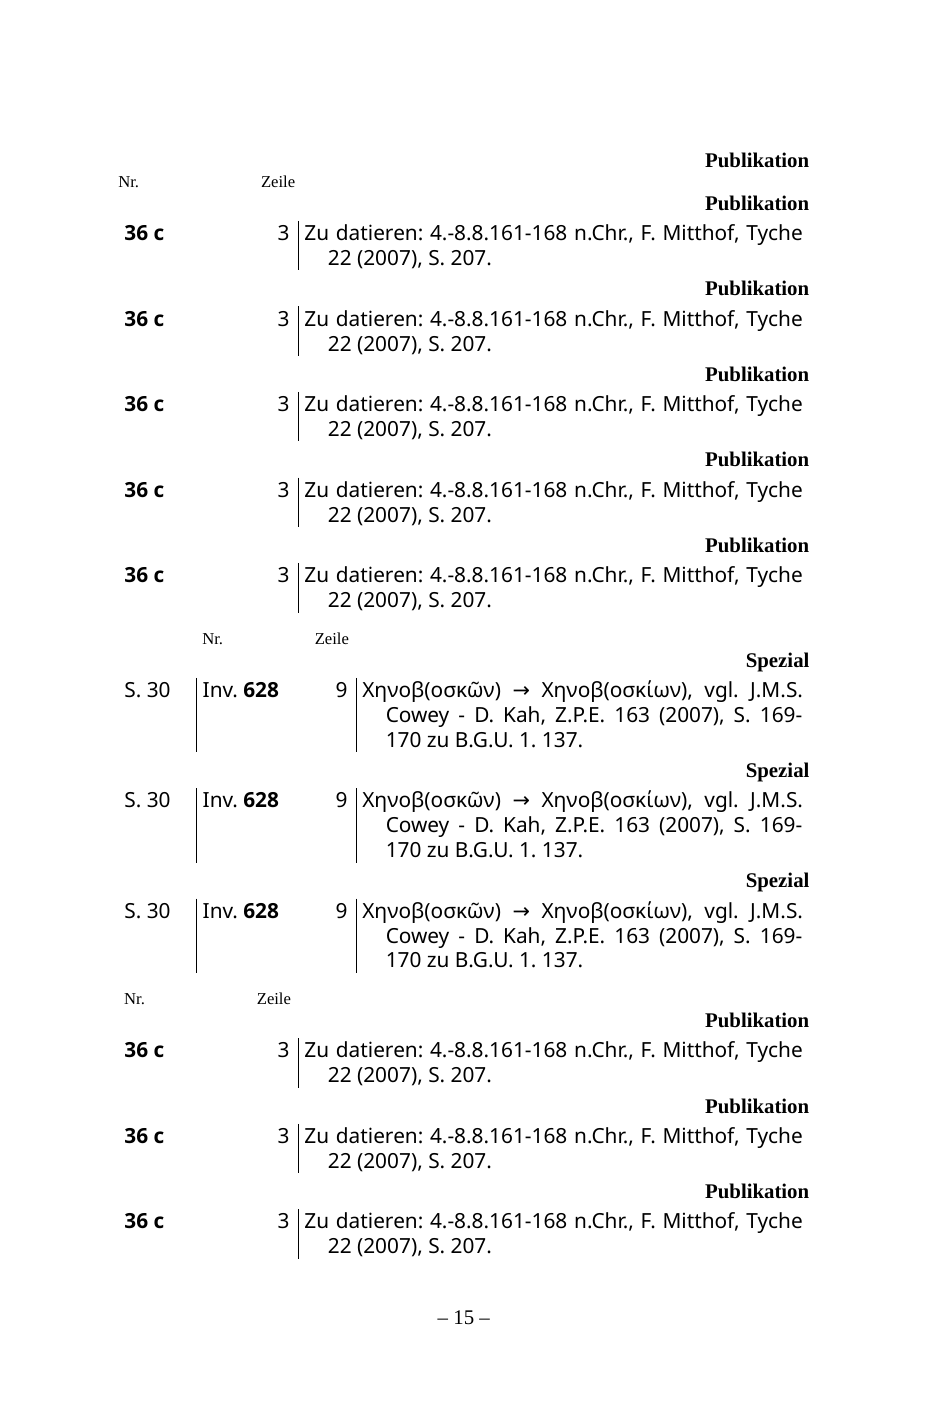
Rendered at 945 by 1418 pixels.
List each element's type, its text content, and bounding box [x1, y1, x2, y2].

subtitle Publikation [118, 533, 809, 557]
table_header S. 30 [118, 899, 196, 973]
subtitle Spezial [118, 758, 809, 782]
table_header 9 [302, 788, 356, 862]
table_header 3 [207, 1209, 298, 1259]
table_header Inv. 628 [197, 788, 302, 862]
table_header S. 30 [118, 678, 196, 752]
text Nr. Zeile [118, 629, 809, 648]
table_header 36 c [118, 306, 207, 356]
table_header Zu datieren: 4.-8.8.161-168 n.Chr., F. Mitthof, Tyche 22 (2007), S. 207. [299, 1209, 809, 1259]
table_header Zu datieren: 4.-8.8.161-168 n.Chr., F. Mitthof, Tyche 22 (2007), S. 207. [299, 392, 809, 441]
table_header 3 [207, 306, 298, 356]
table_header Χηνοβ(οσκῶν) → Χηνοβ(οσκίων), vgl. J.M.S. Cowey - D. Kah, Z.P.E. 163 (2007), S. 169-170 zu B.G.U. 1. 137. [357, 899, 809, 973]
table_header Zu datieren: 4.-8.8.161-168 n.Chr., F. Mitthof, Tyche 22 (2007), S. 207. [299, 306, 809, 356]
subtitle Publikation [118, 1008, 809, 1032]
table_header Zu datieren: 4.-8.8.161-168 n.Chr., F. Mitthof, Tyche 22 (2007), S. 207. [299, 478, 809, 527]
subtitle Publikation [118, 362, 809, 386]
table_header 36 c [118, 478, 207, 527]
table_header Χηνοβ(οσκῶν) → Χηνοβ(οσκίων), vgl. J.M.S. Cowey - D. Kah, Z.P.E. 163 (2007), S. 169-170 zu B.G.U. 1. 137. [357, 788, 809, 862]
subtitle Publikation [118, 1094, 809, 1118]
subtitle Spezial [118, 648, 809, 672]
table_header Χηνοβ(οσκῶν) → Χηνοβ(οσκίων), vgl. J.M.S. Cowey - D. Kah, Z.P.E. 163 (2007), S. 169-170 zu B.G.U. 1. 137. [357, 678, 809, 752]
table_header 36 c [118, 1124, 207, 1173]
table_header Inv. 628 [197, 899, 302, 973]
table_header Zu datieren: 4.-8.8.161-168 n.Chr., F. Mitthof, Tyche 22 (2007), S. 207. [299, 563, 809, 612]
table_header 36 c [118, 563, 207, 612]
subtitle Publikation [118, 447, 809, 471]
table_header 3 [207, 1124, 298, 1173]
table_header Zu datieren: 4.-8.8.161-168 n.Chr., F. Mitthof, Tyche 22 (2007), S. 207. [299, 1038, 809, 1088]
table_header 36 c [118, 392, 207, 441]
table_header 9 [302, 678, 356, 752]
table_header 36 c [118, 1038, 207, 1088]
table_header 3 [207, 392, 298, 441]
table_header 9 [302, 899, 356, 973]
subtitle Publikation [118, 276, 809, 300]
table_header Zu datieren: 4.-8.8.161-168 n.Chr., F. Mitthof, Tyche 22 (2007), S. 207. [299, 221, 809, 270]
table_header 3 [207, 563, 298, 612]
table_header 3 [207, 221, 298, 270]
table_header 36 c [118, 221, 207, 270]
table_header Inv. 628 [197, 678, 302, 752]
table_header 36 c [118, 1209, 207, 1259]
table_header 3 [207, 478, 298, 527]
table_header S. 30 [118, 788, 196, 862]
subtitle Spezial [118, 868, 809, 892]
table_header Zu datieren: 4.-8.8.161-168 n.Chr., F. Mitthof, Tyche 22 (2007), S. 207. [299, 1124, 809, 1173]
subtitle Publikation [118, 191, 809, 215]
subtitle Publikation [118, 1179, 809, 1203]
table_header 3 [207, 1038, 298, 1088]
text Nr. Zeile [118, 989, 809, 1008]
